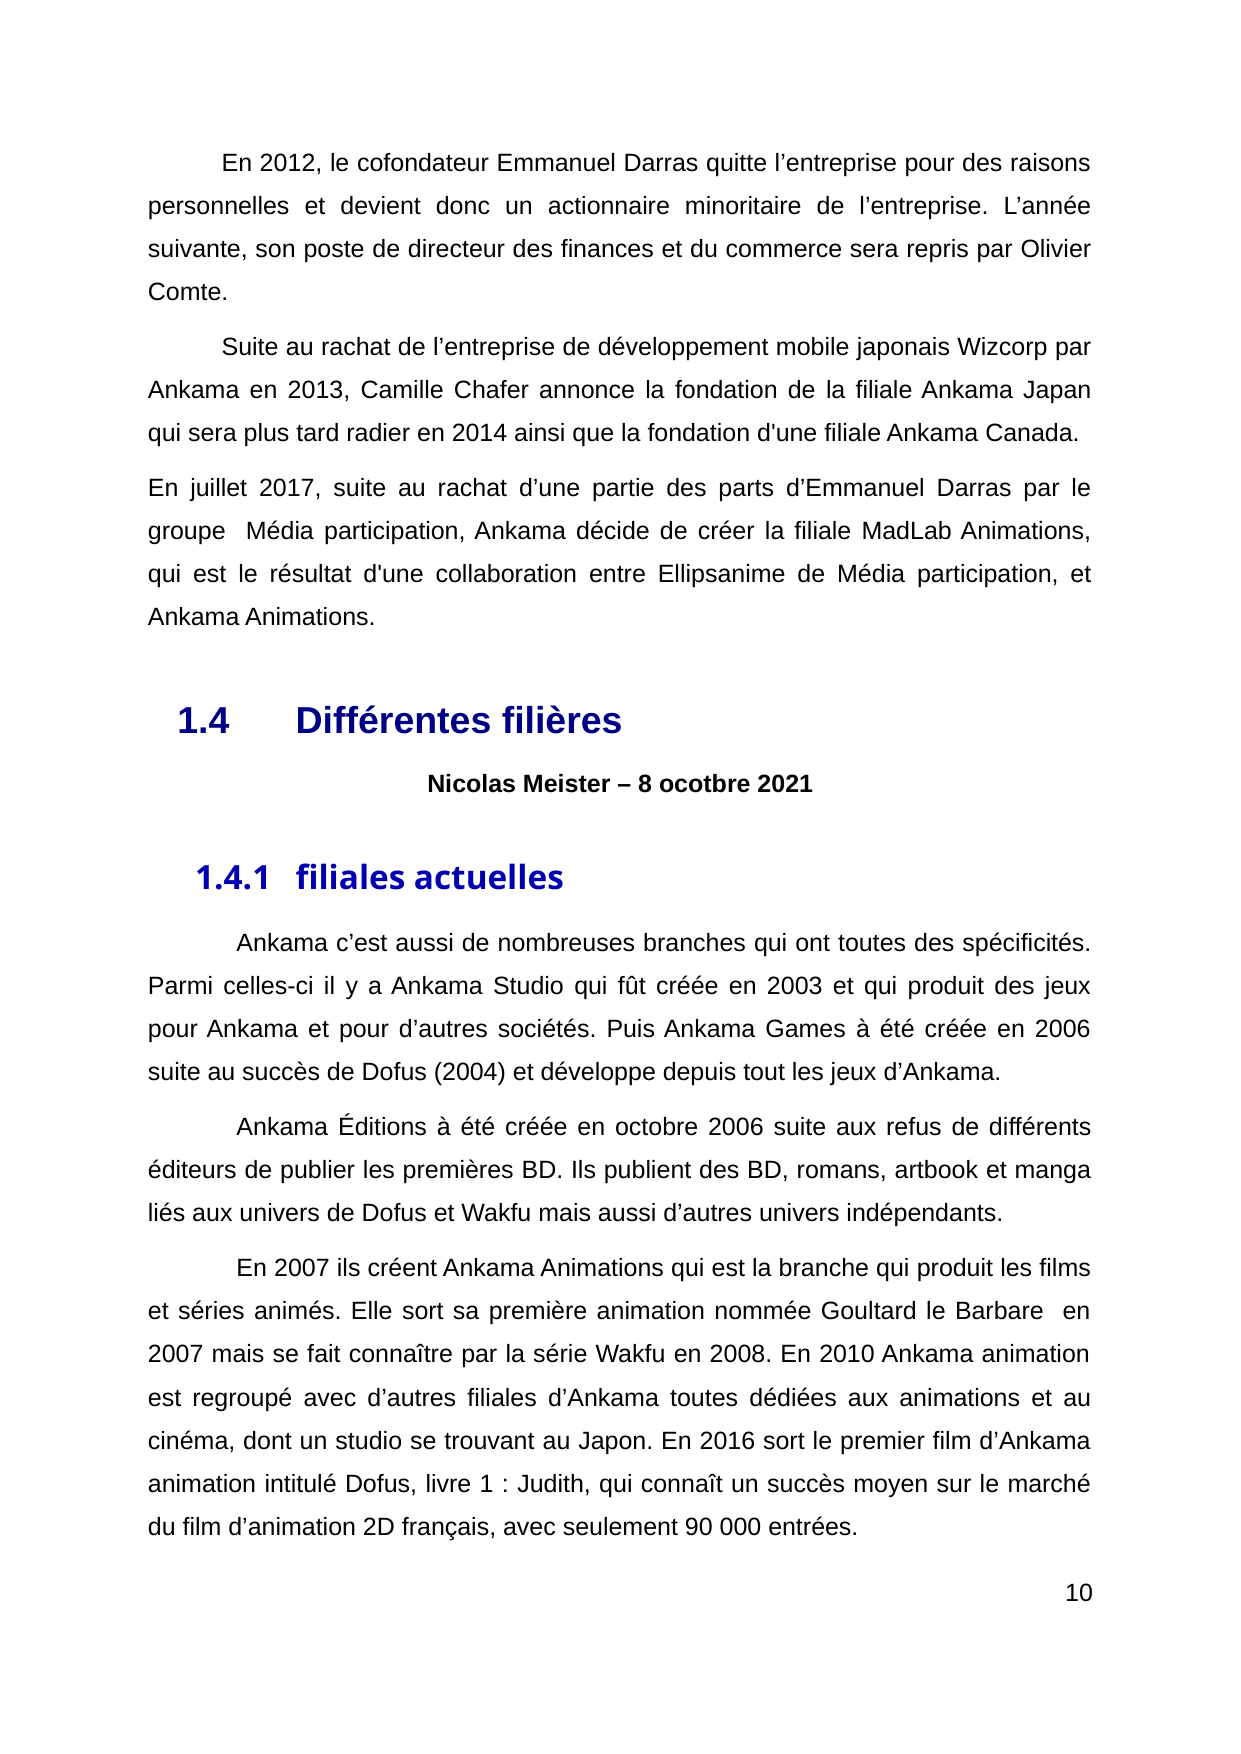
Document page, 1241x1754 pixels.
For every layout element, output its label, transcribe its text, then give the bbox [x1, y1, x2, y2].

text En 2007 ils créent Ankama Animations qui est la branche qui produit les films et séries animés. Elle sort sa première animation nommée Goultard le Barbare en 2007 mais se fait connaître par la série Wakfu en 2008. En 2010 Ankama animation est regroupé avec d’autres filiales d’Ankama toutes dédiées aux animations et au cinéma, dont un studio se trouvant au Japon. En 2016 sort le premier film d’Ankama animation intitulé Dofus, livre 1 : Judith, qui connaît un succès moyen sur le marché du film d’animation 2D français, avec seulement 90 000 entrées. [148, 1253, 1093, 1541]
text En 2012, le cofondateur Emmanuel Darras quitte l’entreprise pour des raisons personnelles et devient donc un actionnaire minoritaire de l’entreprise. L’année suivante, son poste de directeur des finances et du commerce sera repris par Olivier Comte. [148, 148, 1093, 306]
text Ankama Éditions à été créée en octobre 2006 suite aux refus de différents éditeurs de publier les premières BD. Ils publient des BD, romans, artbook et manga liés aux univers de Dofus et Wakfu mais aussi d’autres univers indépendants. [148, 1112, 1093, 1227]
text Nicolas Meister – 8 ocotbre 2021 [148, 769, 1093, 798]
text En juillet 2017, suite au rachat d’une partie des parts d’Emmanuel Darras par le groupe Média participation, Ankama décide de créer la filiale MadLab Animations, qui est le résultat d'une collaboration entre Ellipsanime de Média participation, et Ankama Animations. [148, 473, 1093, 631]
text Suite au rachat de l’entreprise de développement mobile japonais Wizcorp par Ankama en 2013, Camille Chafer annonce la fondation de la filiale Ankama Japan qui sera plus tard radier en 2014 ainsi que la fondation d'une filiale Ankama Canada. [148, 332, 1093, 447]
text Ankama c’est aussi de nombreuses branches qui ont toutes des spécificités. Parmi celles-ci il y a Ankama Studio qui fût créée en 2003 et qui produit des jeux pour Ankama et pour d’autres sociétés. Puis Ankama Games à été créée en 2006 suite au succès de Dofus (2004) et développe depuis tout les jeux d’Ankama. [148, 928, 1093, 1086]
subtitle filiales actuelles [148, 854, 1093, 899]
subtitle Différentes filières [148, 699, 1093, 742]
